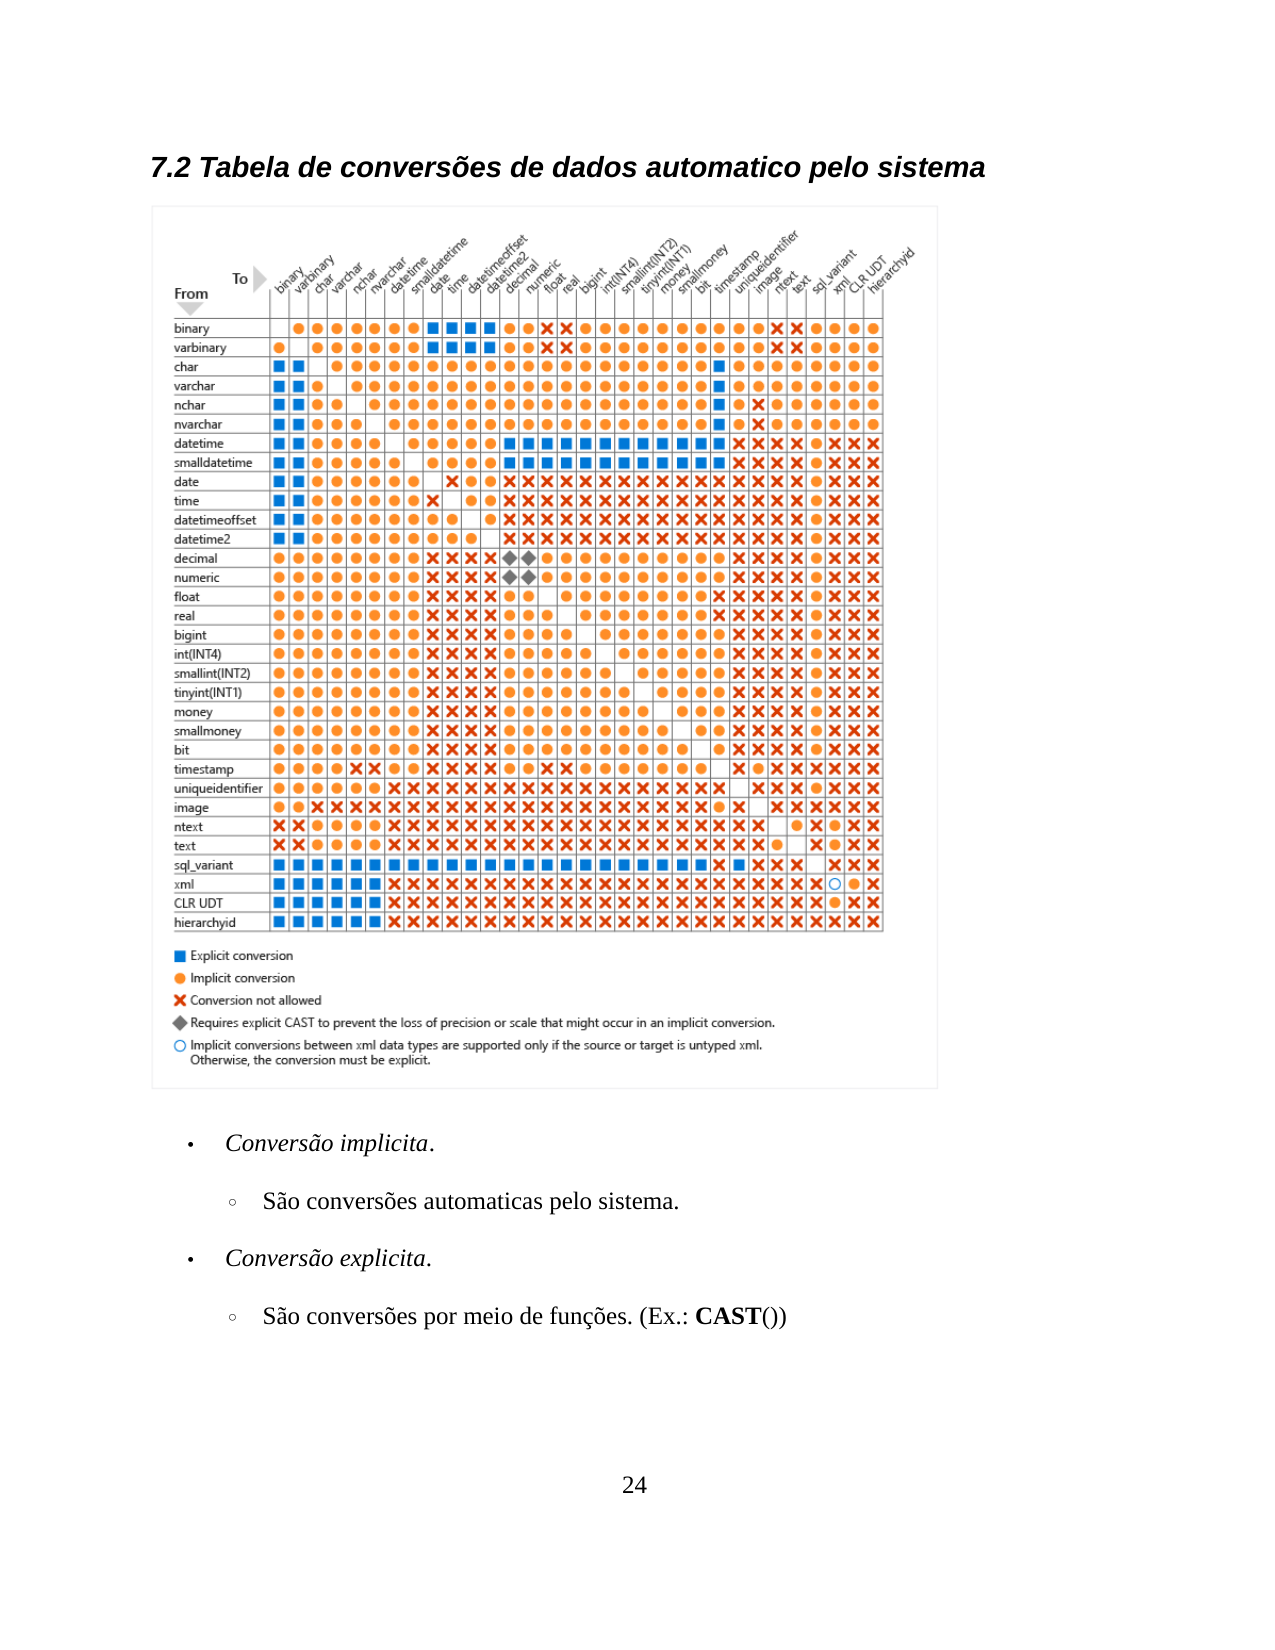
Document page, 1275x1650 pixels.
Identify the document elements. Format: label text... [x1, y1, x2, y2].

subtitle 7.2 Tabela de conversões de dados automatico pelo sistema [150, 150, 1125, 183]
list Conversão explicita. [187, 1243, 1125, 1301]
picture [150, 205, 939, 1091]
list São conversões automaticas pelo sistema. [225, 1186, 1125, 1243]
list Conversão implicita. [187, 1128, 1125, 1186]
list São conversões por meio de funções. (Ex.: CAST()) [225, 1301, 1125, 1358]
